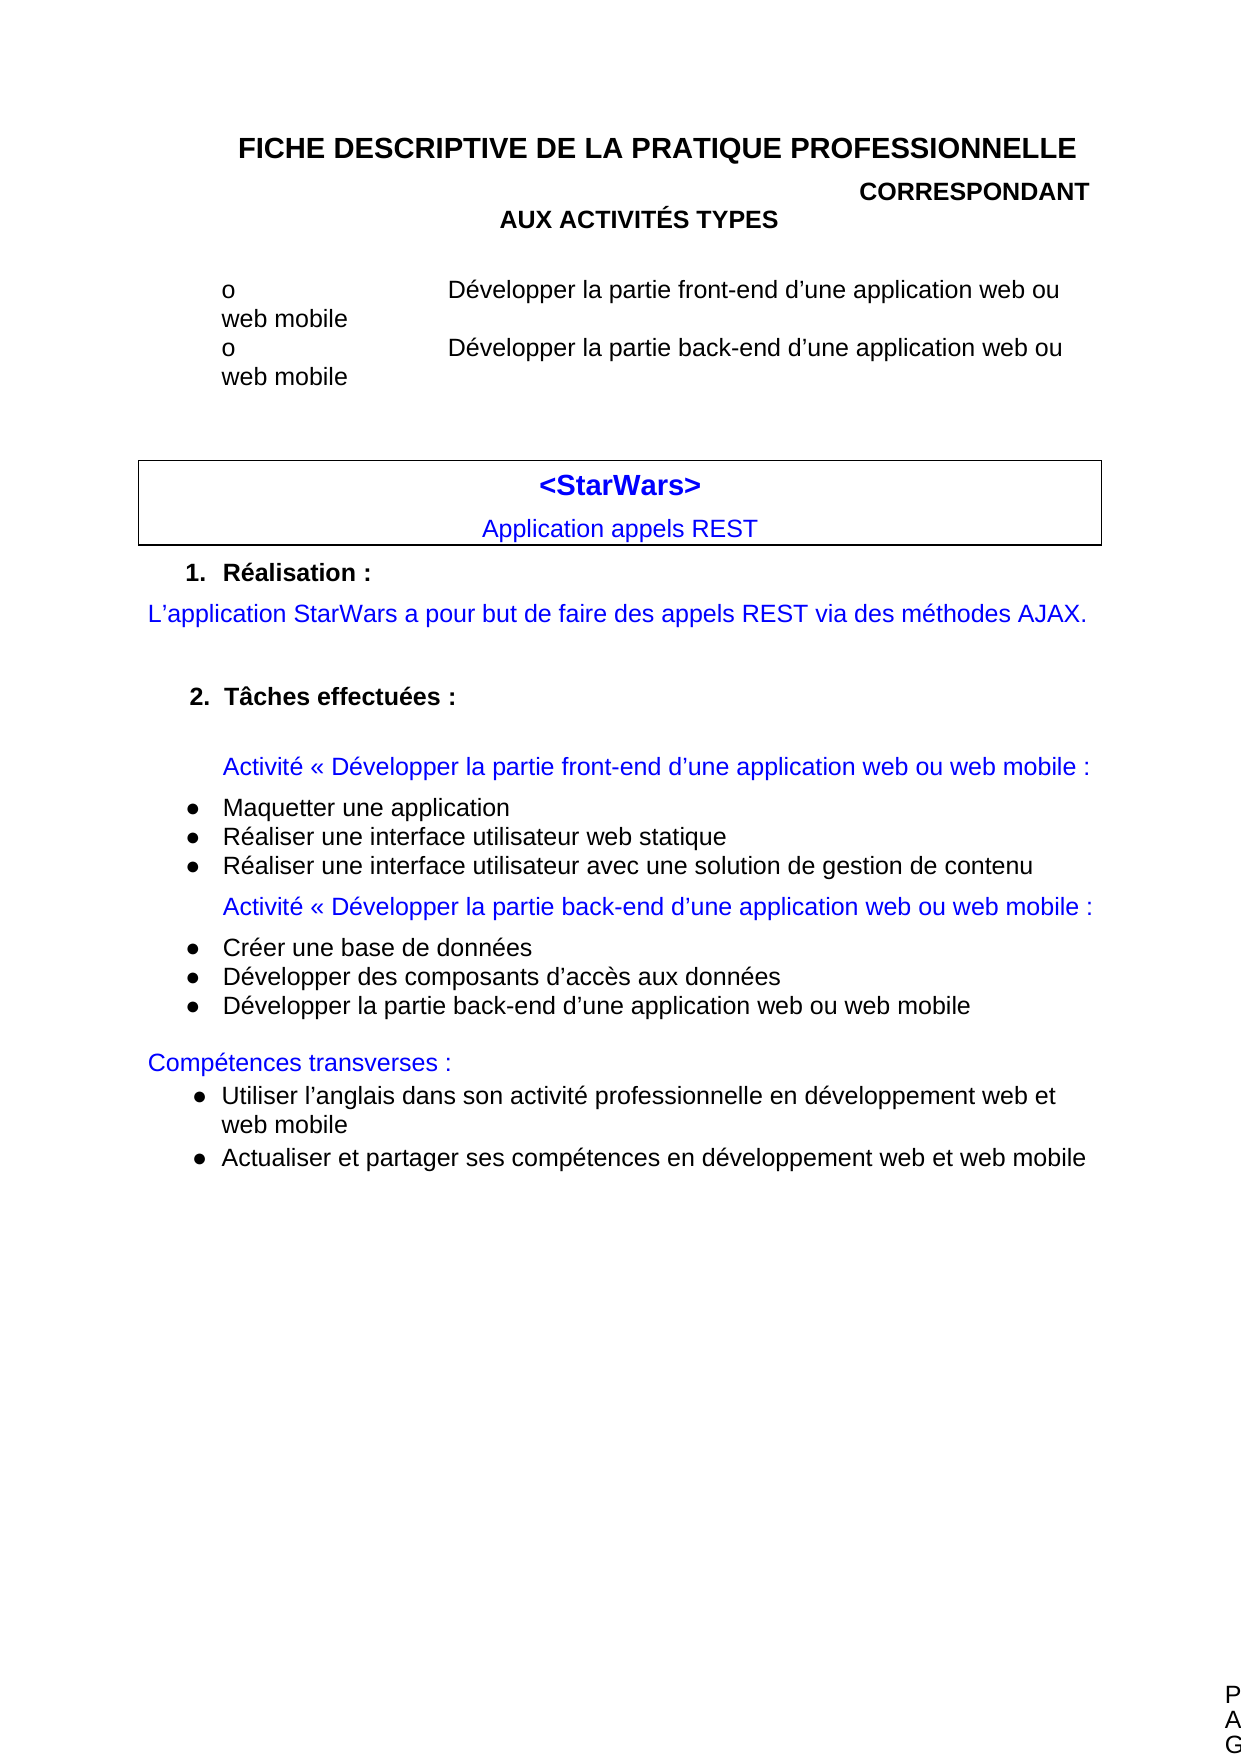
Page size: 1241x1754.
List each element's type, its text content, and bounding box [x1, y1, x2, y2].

list Développer la partie back-end d’une application web ou web mobile [221, 333, 1092, 390]
list Réalisation : [185, 558, 1092, 587]
text 2. Tâches effectuées : [148, 682, 1092, 739]
list CORRESPONDANT AUX ACTIVITÉS TYPES [185, 177, 1092, 234]
text <StarWars> [139, 461, 1101, 501]
list FICHE DESCRIPTIVE DE LA PRATIQUE PROFESSIONNELLE [185, 131, 1092, 164]
list Maquetter une application [185, 793, 1092, 822]
text Compétences transverses : [148, 1048, 1092, 1077]
list Activité « Développer la partie back-end d’une application web ou web mobile : [148, 892, 1153, 921]
text L’application StarWars a pour but de faire des appels REST via des méthodes AJAX. [148, 599, 1092, 628]
list Réaliser une interface utilisateur web statique [185, 822, 1092, 851]
list Réaliser une interface utilisateur avec une solution de gestion de contenu [185, 851, 1092, 879]
list Créer une base de données [185, 933, 1092, 962]
list Développer la partie back-end d’une application web ou web mobile [185, 991, 1092, 1019]
list Activité « Développer la partie front-end d’une application web ou web mobile : [148, 752, 1153, 781]
list Utiliser l’anglais dans son activité professionnelle en développement web et web mobile [192, 1081, 1092, 1138]
list Développer des composants d’accès aux données [185, 962, 1092, 991]
list Développer la partie front-end d’une application web ou web mobile [221, 275, 1092, 333]
text Application appels REST [139, 506, 1101, 544]
list Actualiser et partager ses compétences en développement web et web mobile [192, 1143, 1092, 1171]
